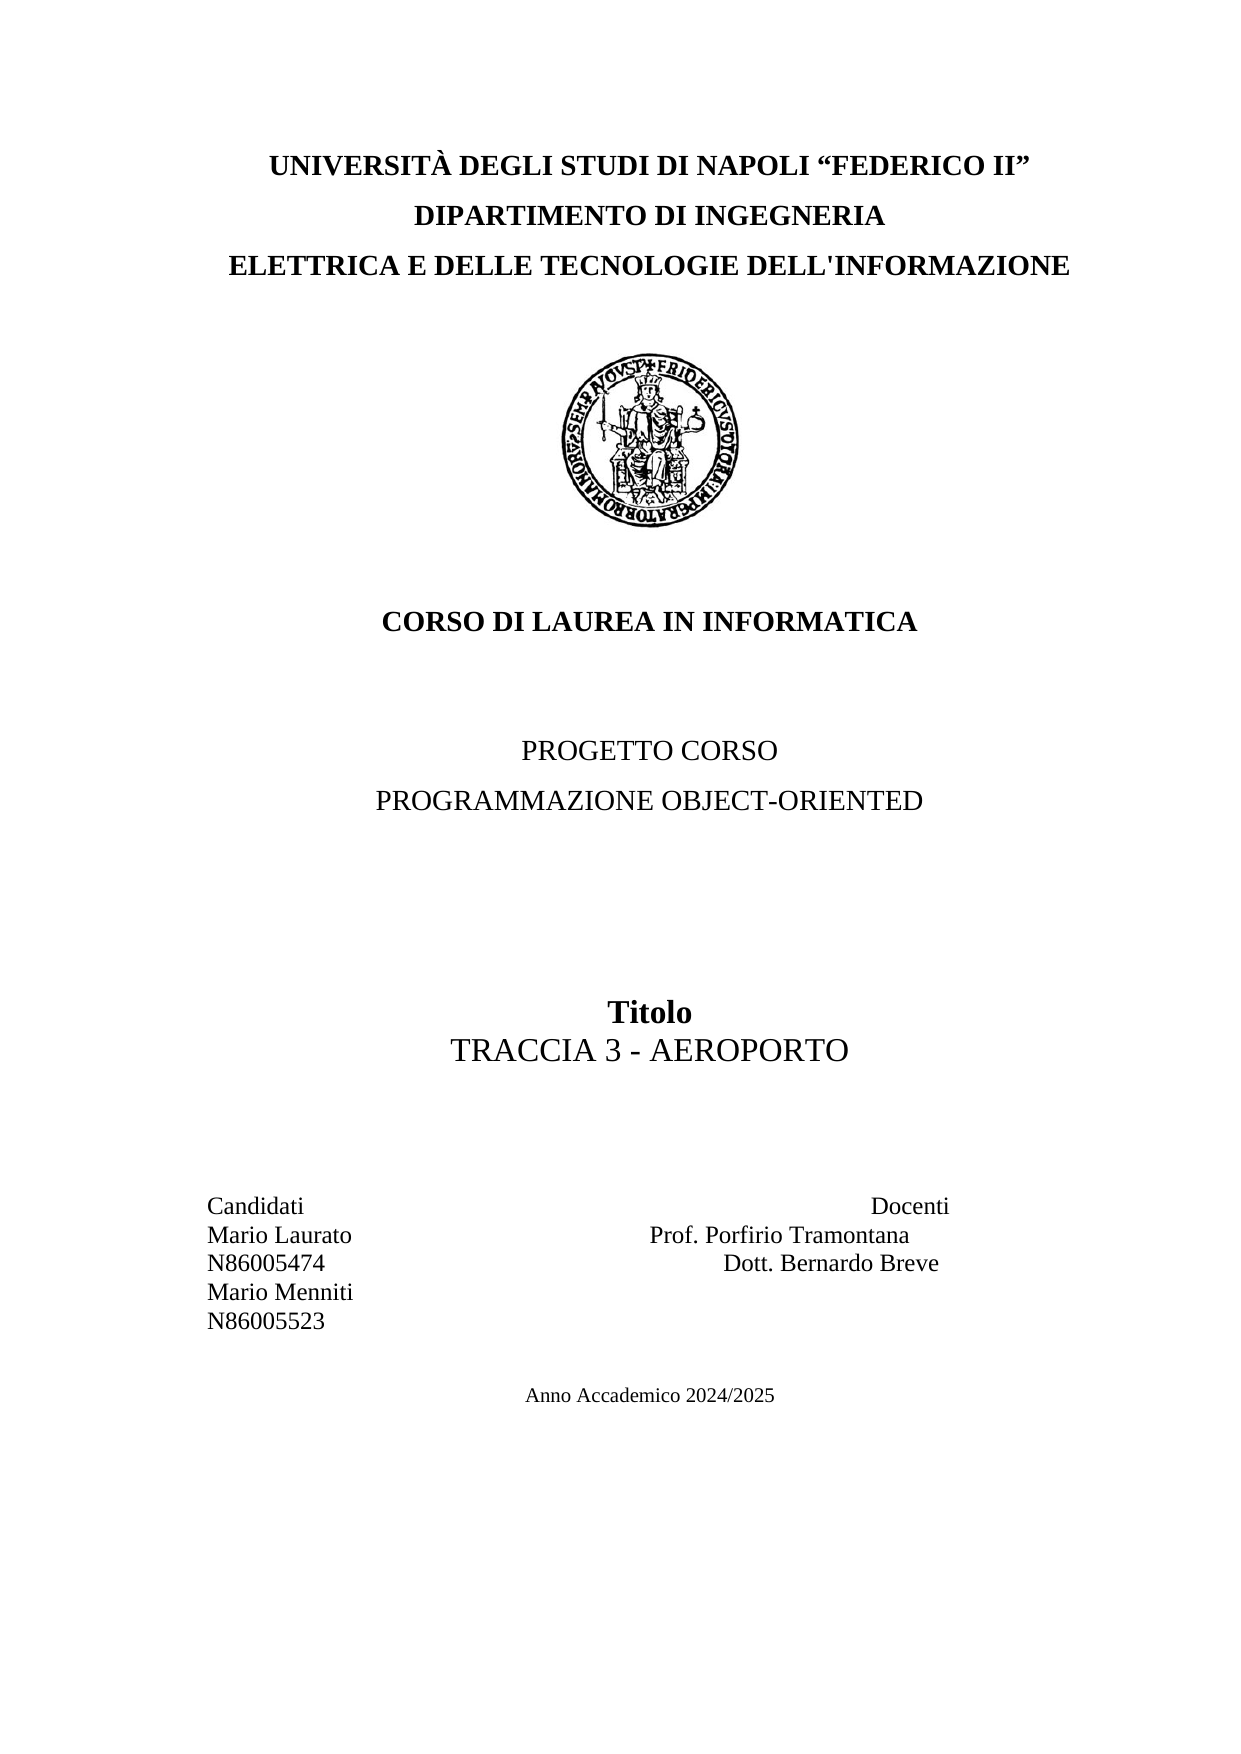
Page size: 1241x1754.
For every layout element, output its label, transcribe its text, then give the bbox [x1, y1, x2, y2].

text Mario Menniti N86005523 [207, 1277, 1092, 1335]
text CORSO DI LAUREA IN INFORMATICA [207, 604, 1092, 637]
text N86005474 Dott. Bernardo Breve [207, 1248, 1092, 1277]
text PROGETTO CORSO [207, 733, 1092, 767]
text Titolo [207, 992, 1092, 1030]
text DIPARTIMENTO DI INGEGNERIA [207, 198, 1092, 232]
text TRACCIA 3 - AEROPORTO [207, 1030, 1092, 1069]
text Candidati Docenti [207, 1191, 1092, 1220]
text PROGRAMMAZIONE OBJECT-ORIENTED [207, 783, 1092, 817]
picture [542, 332, 757, 547]
text ELETTRICA E DELLE TECNOLOGIE DELL'INFORMAZIONE [207, 248, 1092, 282]
text Mario Laurato Prof. Porfirio Tramontana [207, 1220, 1092, 1248]
text UNIVERSITÀ DEGLI STUDI DI NAPOLI “FEDERICO II” [207, 148, 1092, 181]
text Anno Accademico 2024/2025 [207, 1383, 1092, 1407]
